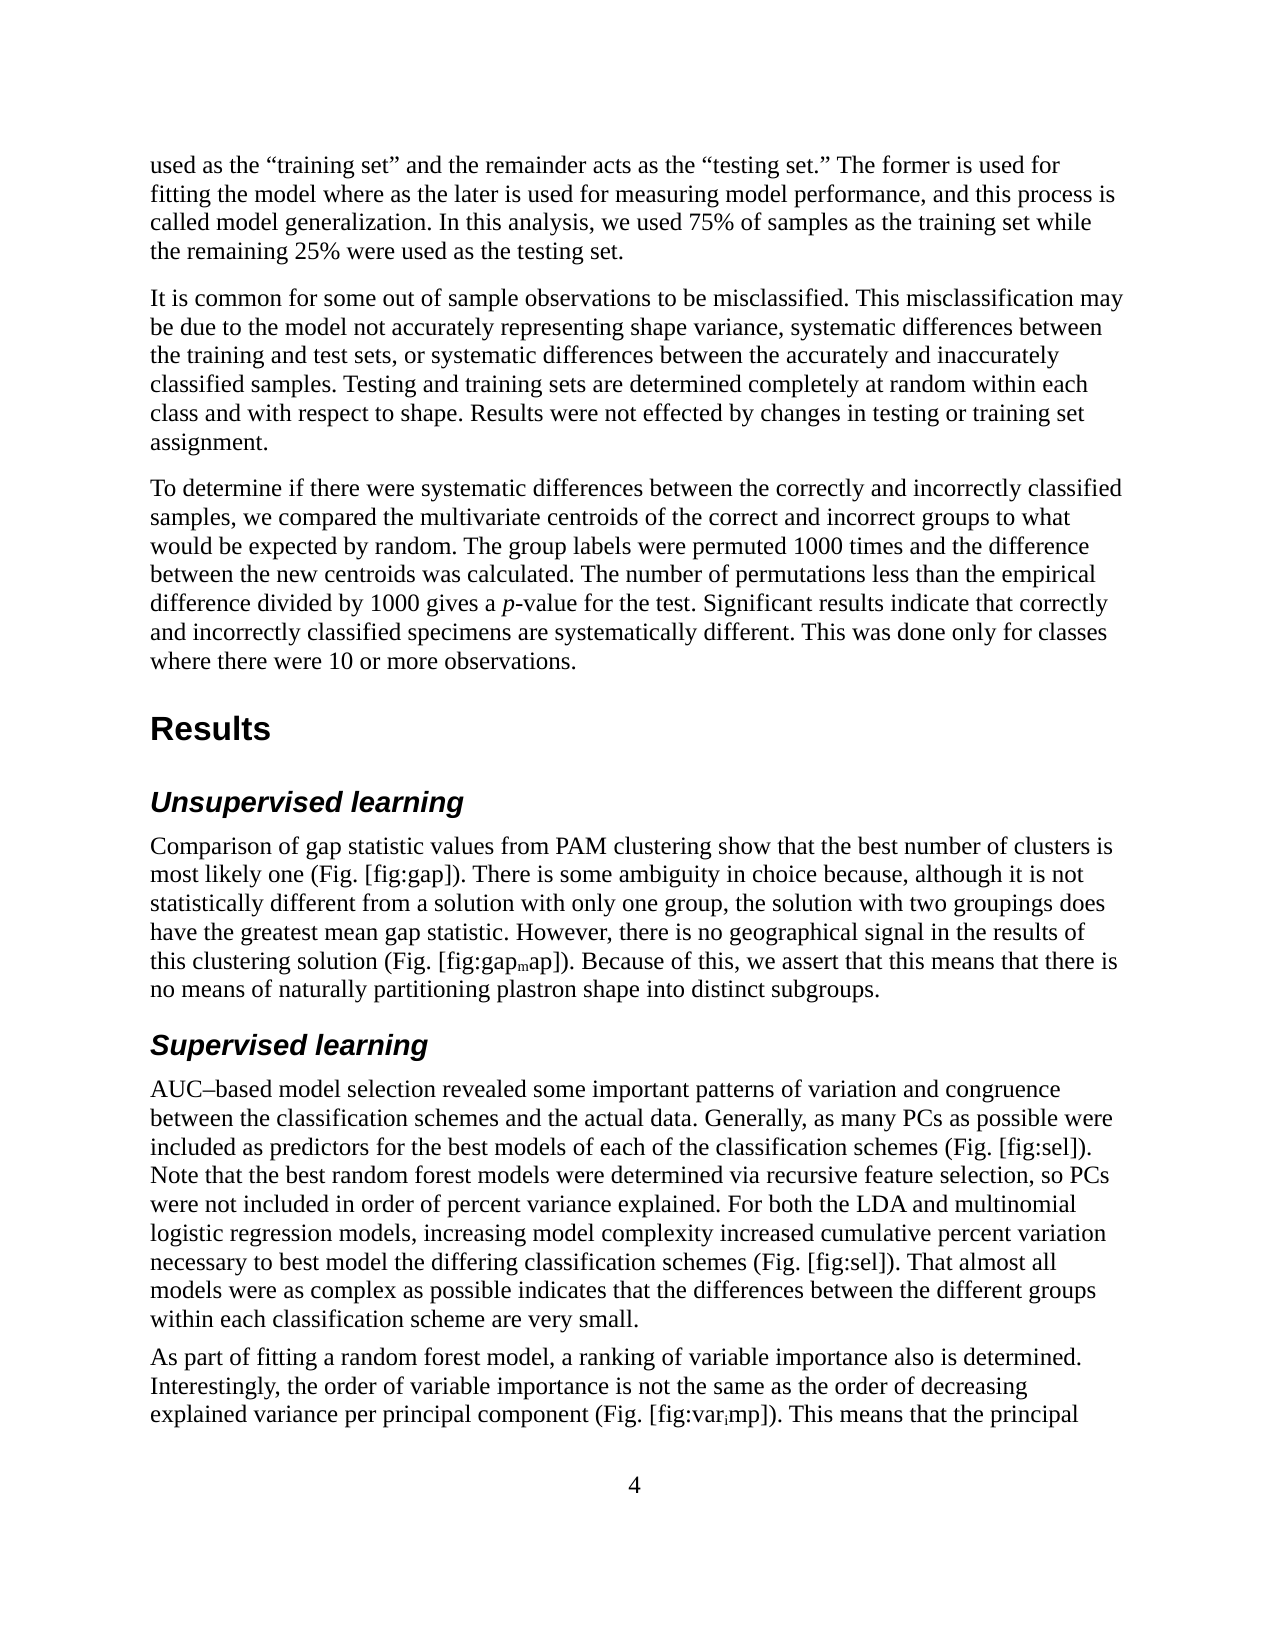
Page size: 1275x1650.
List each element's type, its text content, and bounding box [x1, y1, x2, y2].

text It is common for some out of sample observations to be misclassified. This misclassification may be due to the model not accurately representing shape variance, systematic differences between the training and test sets, or systematic differences between the accurately and inaccurately classified samples. Testing and training sets are determined completely at random within each class and with respect to shape. Results were not effected by changes in testing or training set assignment. [150, 283, 1125, 455]
text Comparison of gap statistic values from PAM clustering show that the best number of clusters is most likely one (Fig. [fig:gap]). There is some ambiguity in choice because, although it is not statistically different from a solution with only one group, the solution with two groupings does have the greatest mean gap statistic. However, there is no geographical signal in the results of this clustering solution (Fig. [fig:gapmap]). Because of this, we assert that this means that there is no means of naturally partitioning plastron shape into distinct subgroups. [150, 831, 1125, 1003]
subtitle Supervised learning [150, 1028, 1125, 1062]
text As part of fitting a random forest model, a ranking of variable importance also is determined. Interestingly, the order of variable importance is not the same as the order of decreasing explained variance per principal component (Fig. [fig:varimp]). This means that the principal [150, 1342, 1125, 1428]
text used as the “training set” and the remainder acts as the “testing set.” The former is used for fitting the model where as the later is used for measuring model performance, and this process is called model generalization. In this analysis, we used 75% of samples as the training set while the remaining 25% were used as the testing set. [150, 150, 1125, 265]
subtitle Results [150, 708, 1125, 747]
text To determine if there were systematic differences between the correctly and incorrectly classified samples, we compared the multivariate centroids of the correct and incorrect groups to what would be expected by random. The group labels were permuted 1000 times and the difference between the new centroids was calculated. The number of permutations less than the empirical difference divided by 1000 gives a p-value for the test. Significant results indicate that correctly and incorrectly classified specimens are systematically different. This was done only for classes where there were 10 or more observations. [150, 473, 1125, 674]
text AUC–based model selection revealed some important patterns of variation and congruence between the classification schemes and the actual data. Generally, as many PCs as possible were included as predictors for the best models of each of the classification schemes (Fig. [fig:sel]). Note that the best random forest models were determined via recursive feature selection, so PCs were not included in order of percent variance explained. For both the LDA and multinomial logistic regression models, increasing model complexity increased cumulative percent variation necessary to best model the differing classification schemes (Fig. [fig:sel]). That almost all models were as complex as possible indicates that the differences between the different groups within each classification scheme are very small. [150, 1074, 1125, 1333]
subtitle Unsupervised learning [150, 785, 1125, 818]
